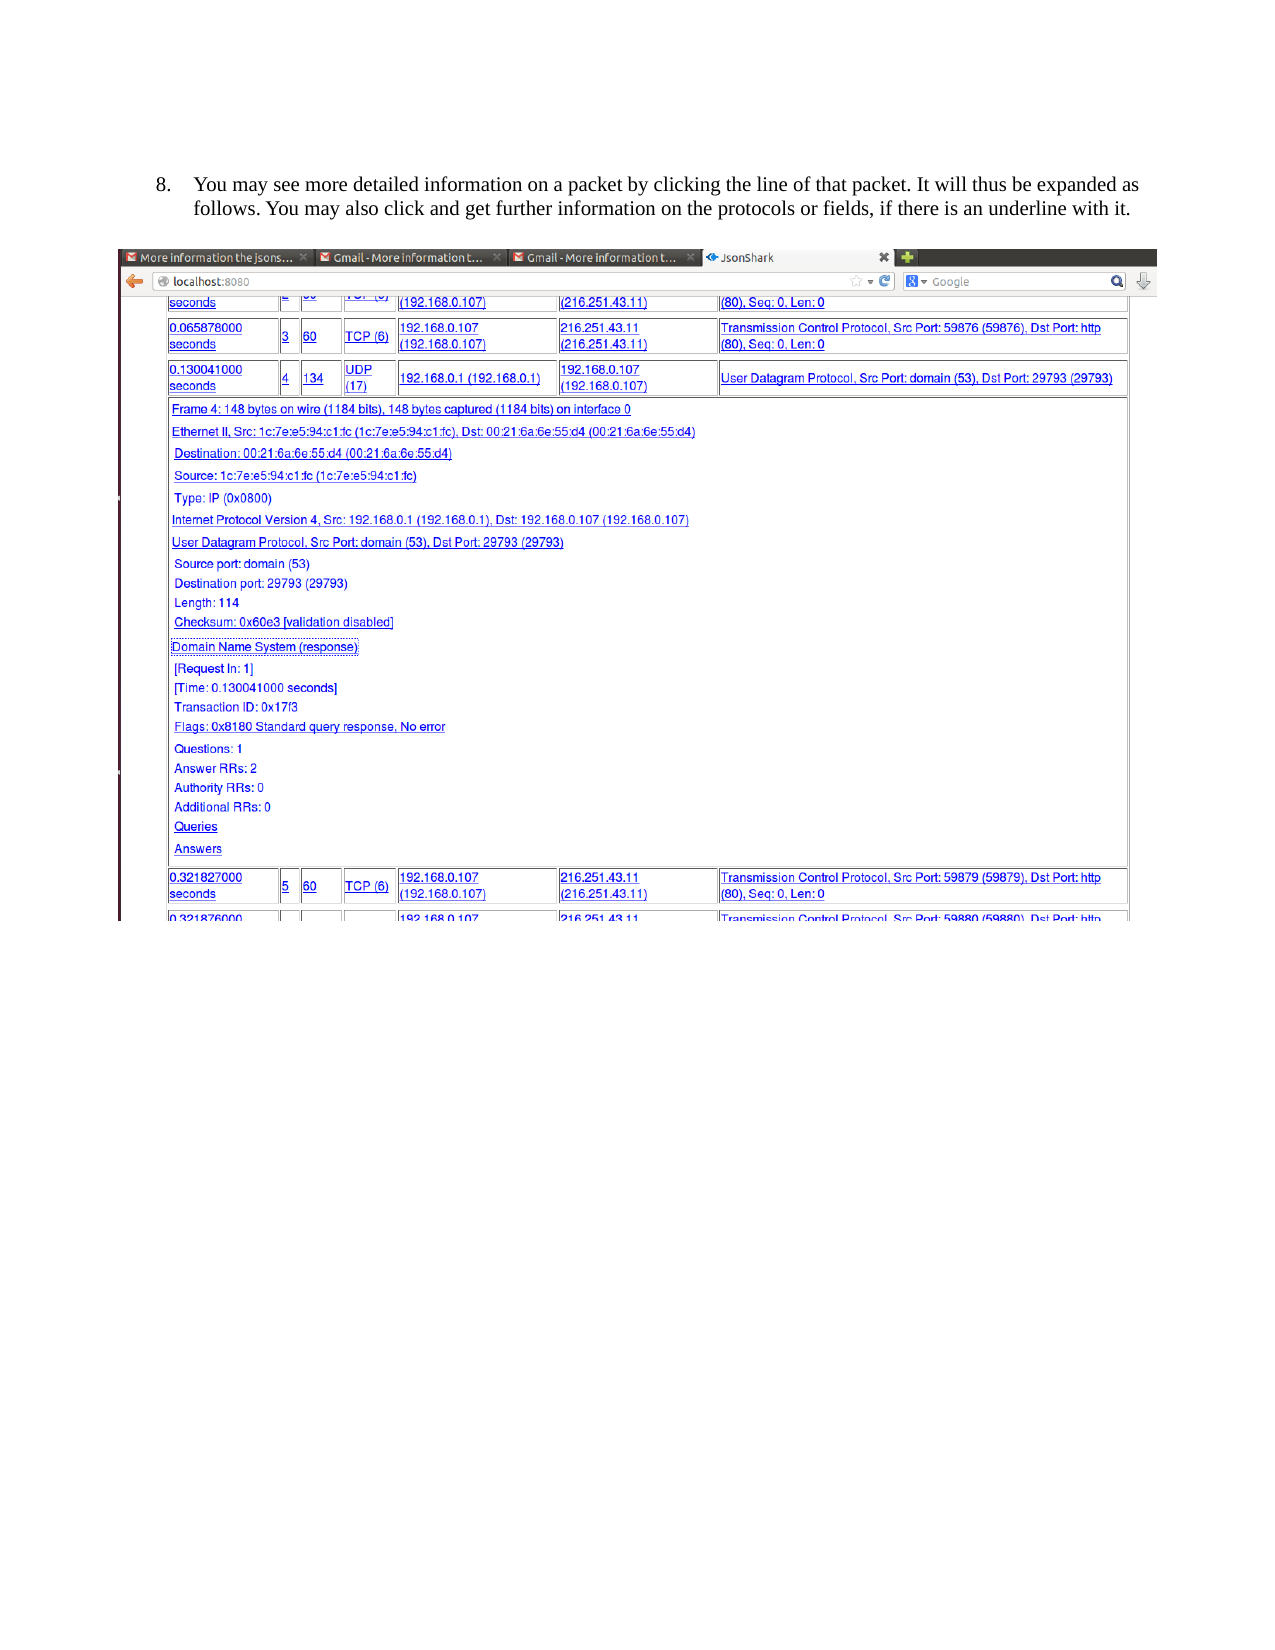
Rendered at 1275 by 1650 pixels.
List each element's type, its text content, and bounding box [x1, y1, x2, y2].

picture [118, 249, 1157, 921]
list You may see more detailed information on a packet by clicking the line of that packet. It will thus be expanded as follows. You may also click and get further information on the protocols or fields, if there is an underline with it. [156, 172, 1157, 220]
